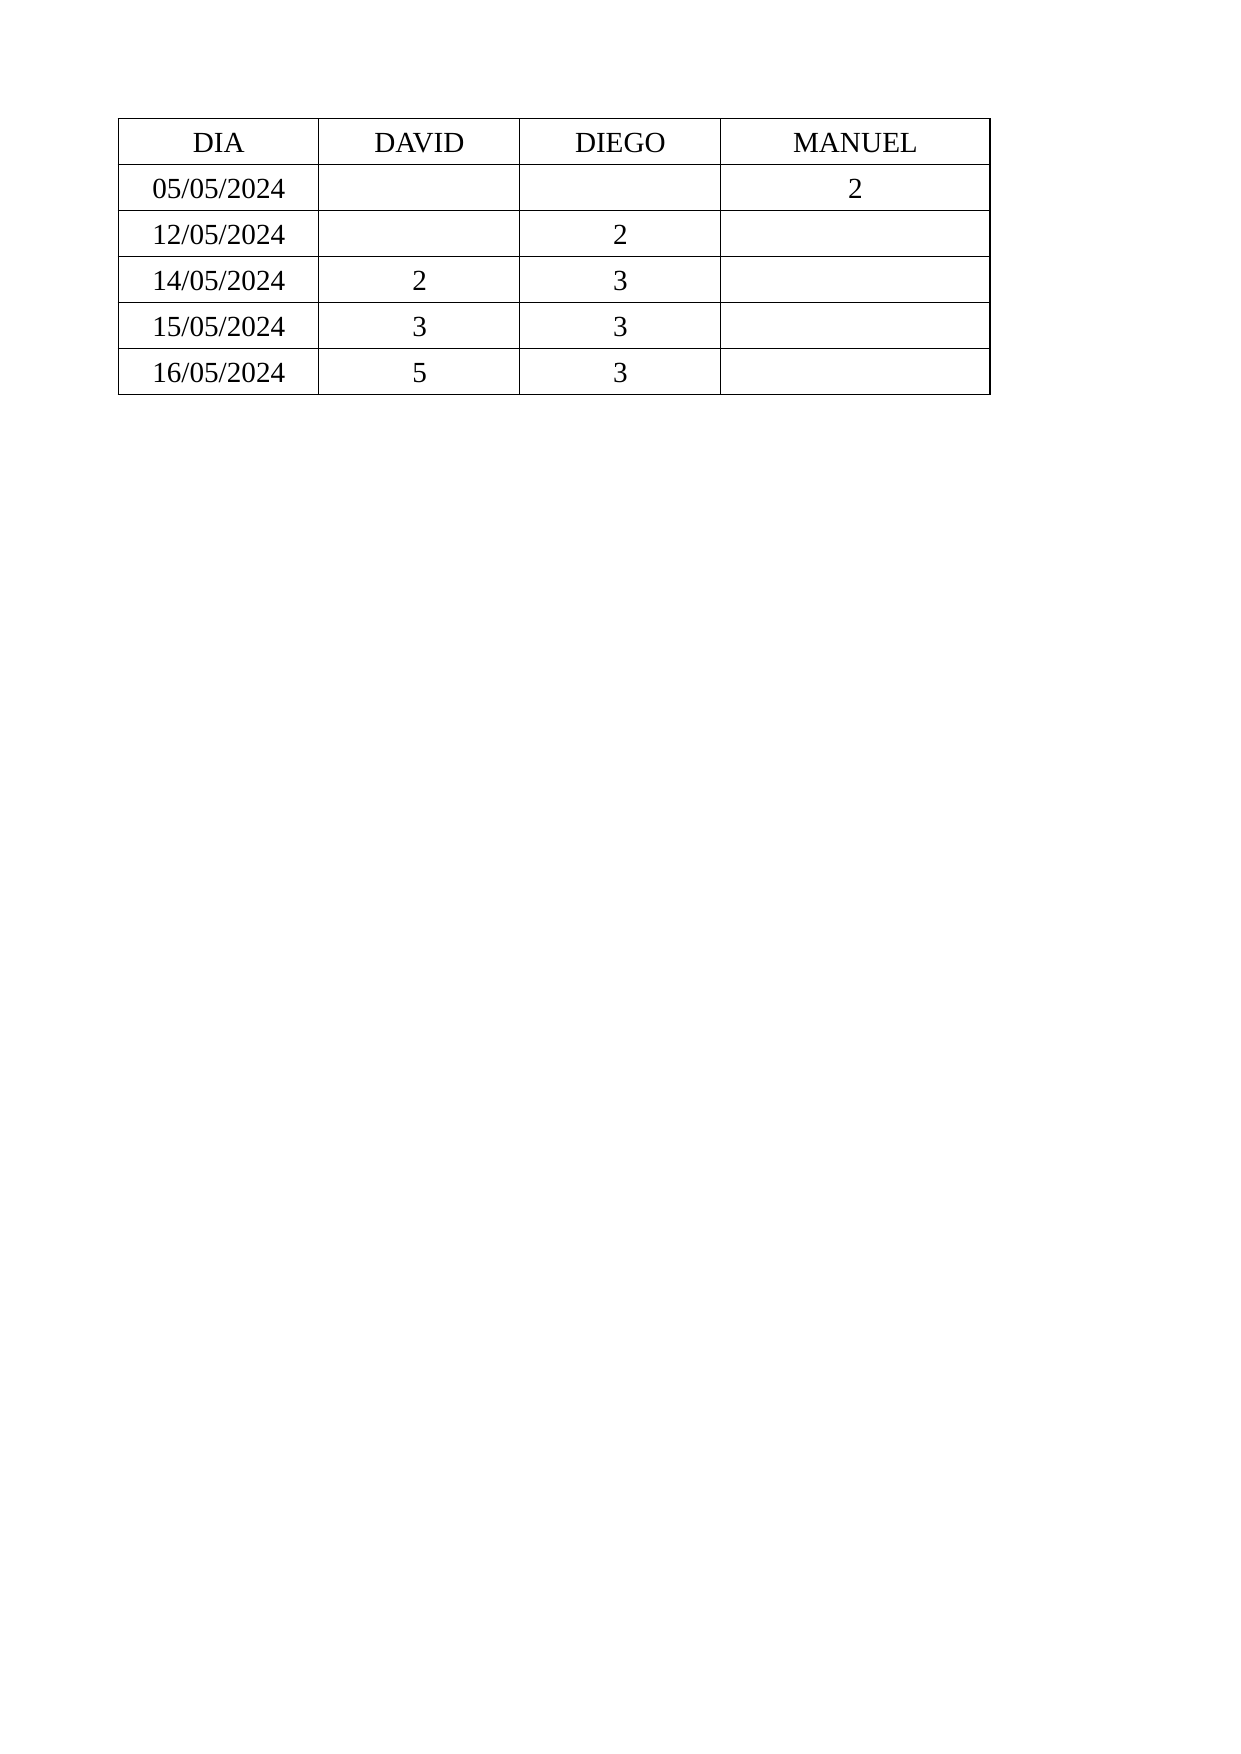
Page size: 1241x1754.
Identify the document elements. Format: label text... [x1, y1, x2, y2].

table_cell [319, 165, 519, 210]
table_header DIA [119, 119, 318, 164]
table_header MANUEL [721, 119, 989, 164]
table_header DAVID [319, 119, 519, 164]
table_cell 3 [520, 303, 720, 348]
table_cell 3 [319, 303, 519, 348]
table_cell [721, 257, 989, 302]
table_cell 15/05/2024 [119, 303, 318, 348]
table_cell 12/05/2024 [119, 211, 318, 256]
table_cell 2 [520, 211, 720, 256]
table_cell 3 [520, 349, 720, 394]
table_cell 05/05/2024 [119, 165, 318, 210]
table_cell 14/05/2024 [119, 257, 318, 302]
table_cell [721, 211, 989, 256]
table_cell 3 [520, 257, 720, 302]
table_cell [319, 211, 519, 256]
table_cell 5 [319, 349, 519, 394]
table_cell 2 [721, 165, 989, 210]
table_header DIEGO [520, 119, 720, 164]
table_cell 16/05/2024 [119, 349, 318, 394]
table_cell [520, 165, 720, 210]
table_cell [721, 349, 989, 394]
table_cell 2 [319, 257, 519, 302]
table_cell [721, 303, 989, 348]
